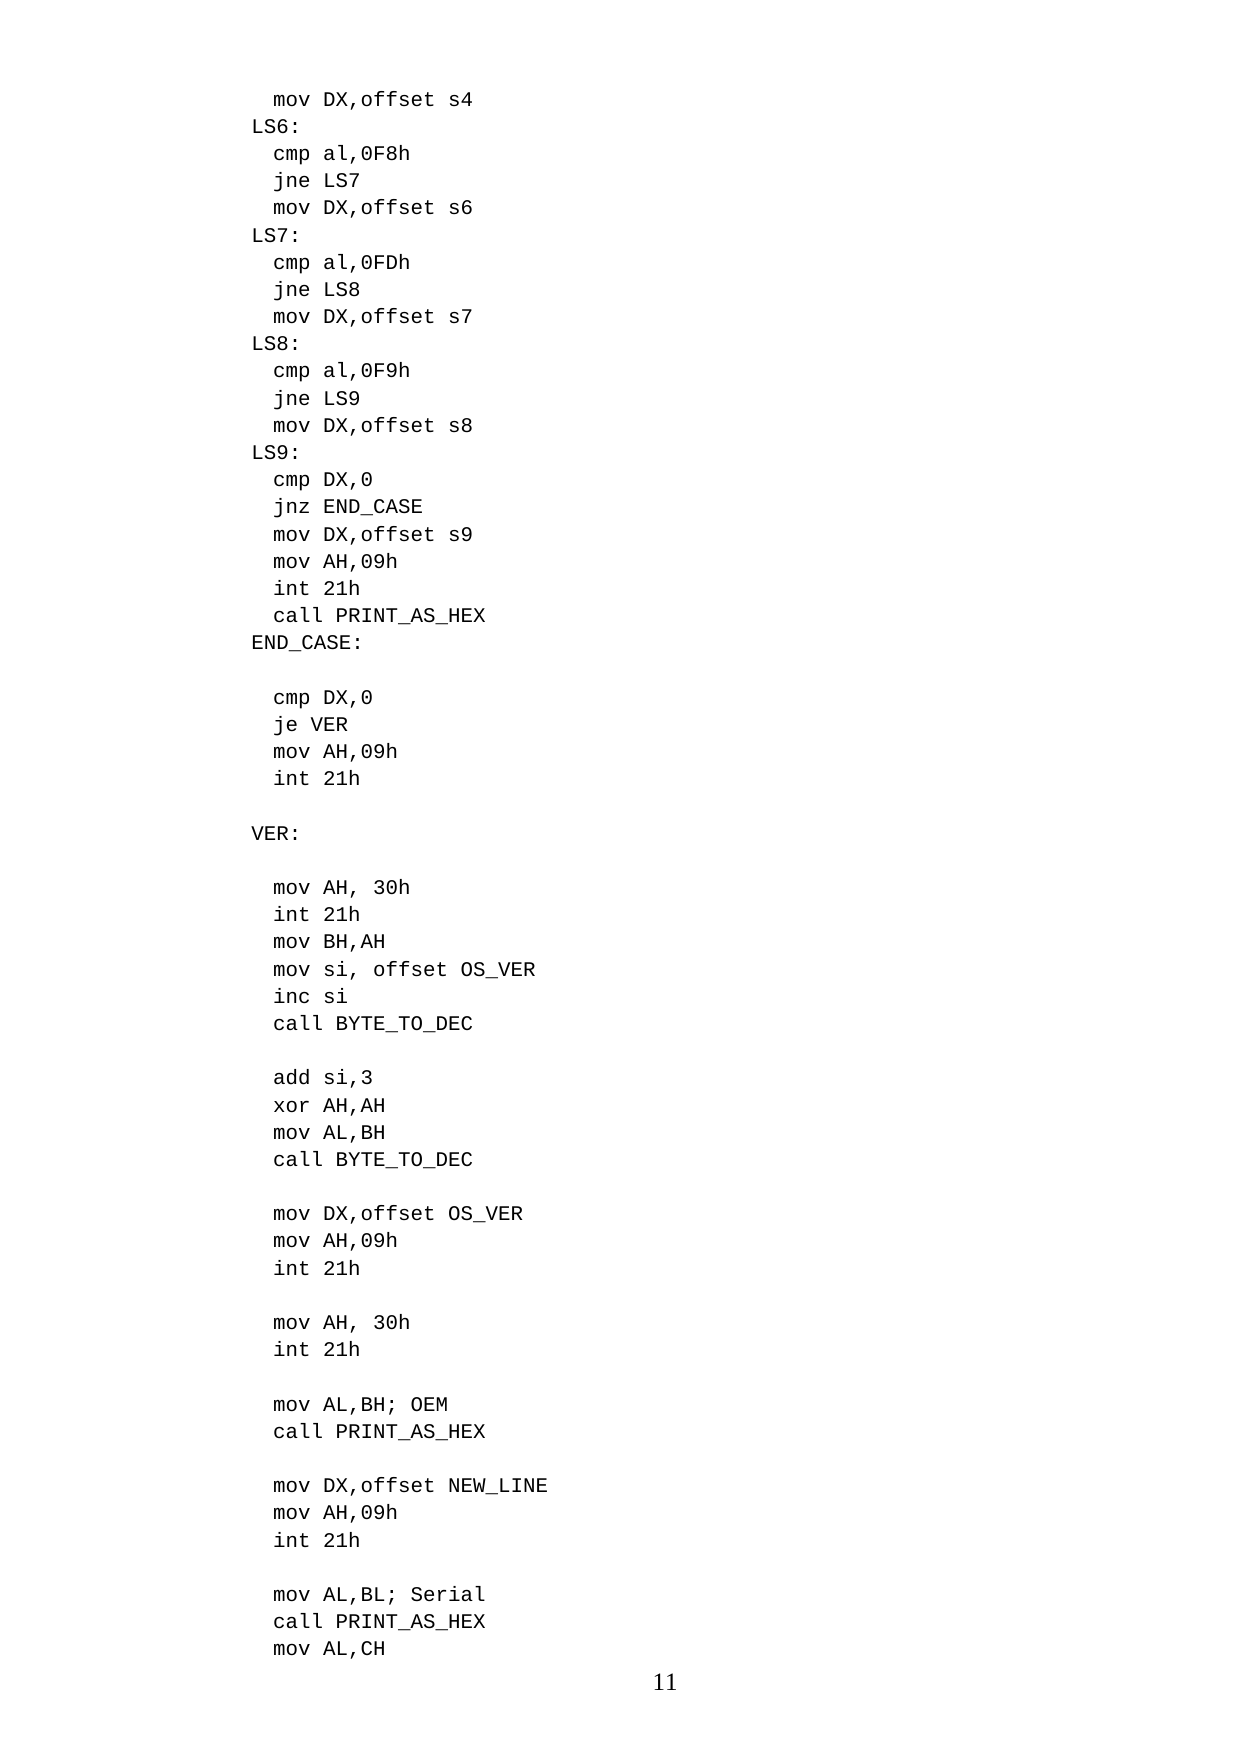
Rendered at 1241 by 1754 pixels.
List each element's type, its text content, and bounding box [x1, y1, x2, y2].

text add si,3 [177, 1067, 1152, 1091]
text int 21h [177, 1529, 1152, 1553]
text mov DX,offset s6 [177, 197, 1152, 221]
text call PRINT_AS_HEX [177, 605, 1152, 629]
text cmp al,0F8h [177, 143, 1152, 167]
text mov DX,offset s8 [177, 415, 1152, 438]
text mov AL,BH; OEM [177, 1394, 1152, 1417]
text mov AH,09h [177, 1231, 1152, 1254]
text LS8: [177, 333, 1152, 357]
text int 21h [177, 768, 1152, 792]
text mov DX,offset s9 [177, 524, 1152, 547]
text mov AL,BH [177, 1122, 1152, 1145]
text mov AL,BL; Serial [177, 1584, 1152, 1608]
text cmp DX,0 [177, 469, 1152, 493]
text mov AH,09h [177, 741, 1152, 765]
text cmp DX,0 [177, 687, 1152, 710]
text int 21h [177, 1339, 1152, 1363]
text mov AH,09h [177, 551, 1152, 574]
text jne LS9 [177, 388, 1152, 411]
text cmp al,0FDh [177, 252, 1152, 275]
text mov DX,offset OS_VER [177, 1203, 1152, 1227]
text int 21h [177, 904, 1152, 928]
text mov si, offset OS_VER [177, 959, 1152, 982]
text mov AH,09h [177, 1502, 1152, 1526]
text call PRINT_AS_HEX [177, 1611, 1152, 1635]
text mov AH, 30h [177, 877, 1152, 901]
text inc si [177, 986, 1152, 1009]
text LS6: [177, 116, 1152, 139]
text mov AH, 30h [177, 1312, 1152, 1336]
text mov AL,CH [177, 1638, 1152, 1662]
text xor AH,AH [177, 1094, 1152, 1118]
text call BYTE_TO_DEC [177, 1013, 1152, 1037]
text END_CASE: [177, 632, 1152, 656]
text VER: [177, 823, 1152, 846]
text jne LS8 [177, 279, 1152, 303]
text LS7: [177, 224, 1152, 248]
text mov DX,offset s7 [177, 306, 1152, 330]
text mov BH,AH [177, 931, 1152, 955]
text call PRINT_AS_HEX [177, 1421, 1152, 1444]
text call BYTE_TO_DEC [177, 1149, 1152, 1173]
text mov DX,offset s4 [177, 89, 1152, 112]
text mov DX,offset NEW_LINE [177, 1475, 1152, 1499]
text LS9: [177, 442, 1152, 466]
text jne LS7 [177, 170, 1152, 194]
text int 21h [177, 1258, 1152, 1281]
text jnz END_CASE [177, 496, 1152, 520]
text je VER [177, 714, 1152, 738]
text cmp al,0F9h [177, 361, 1152, 384]
text int 21h [177, 578, 1152, 602]
